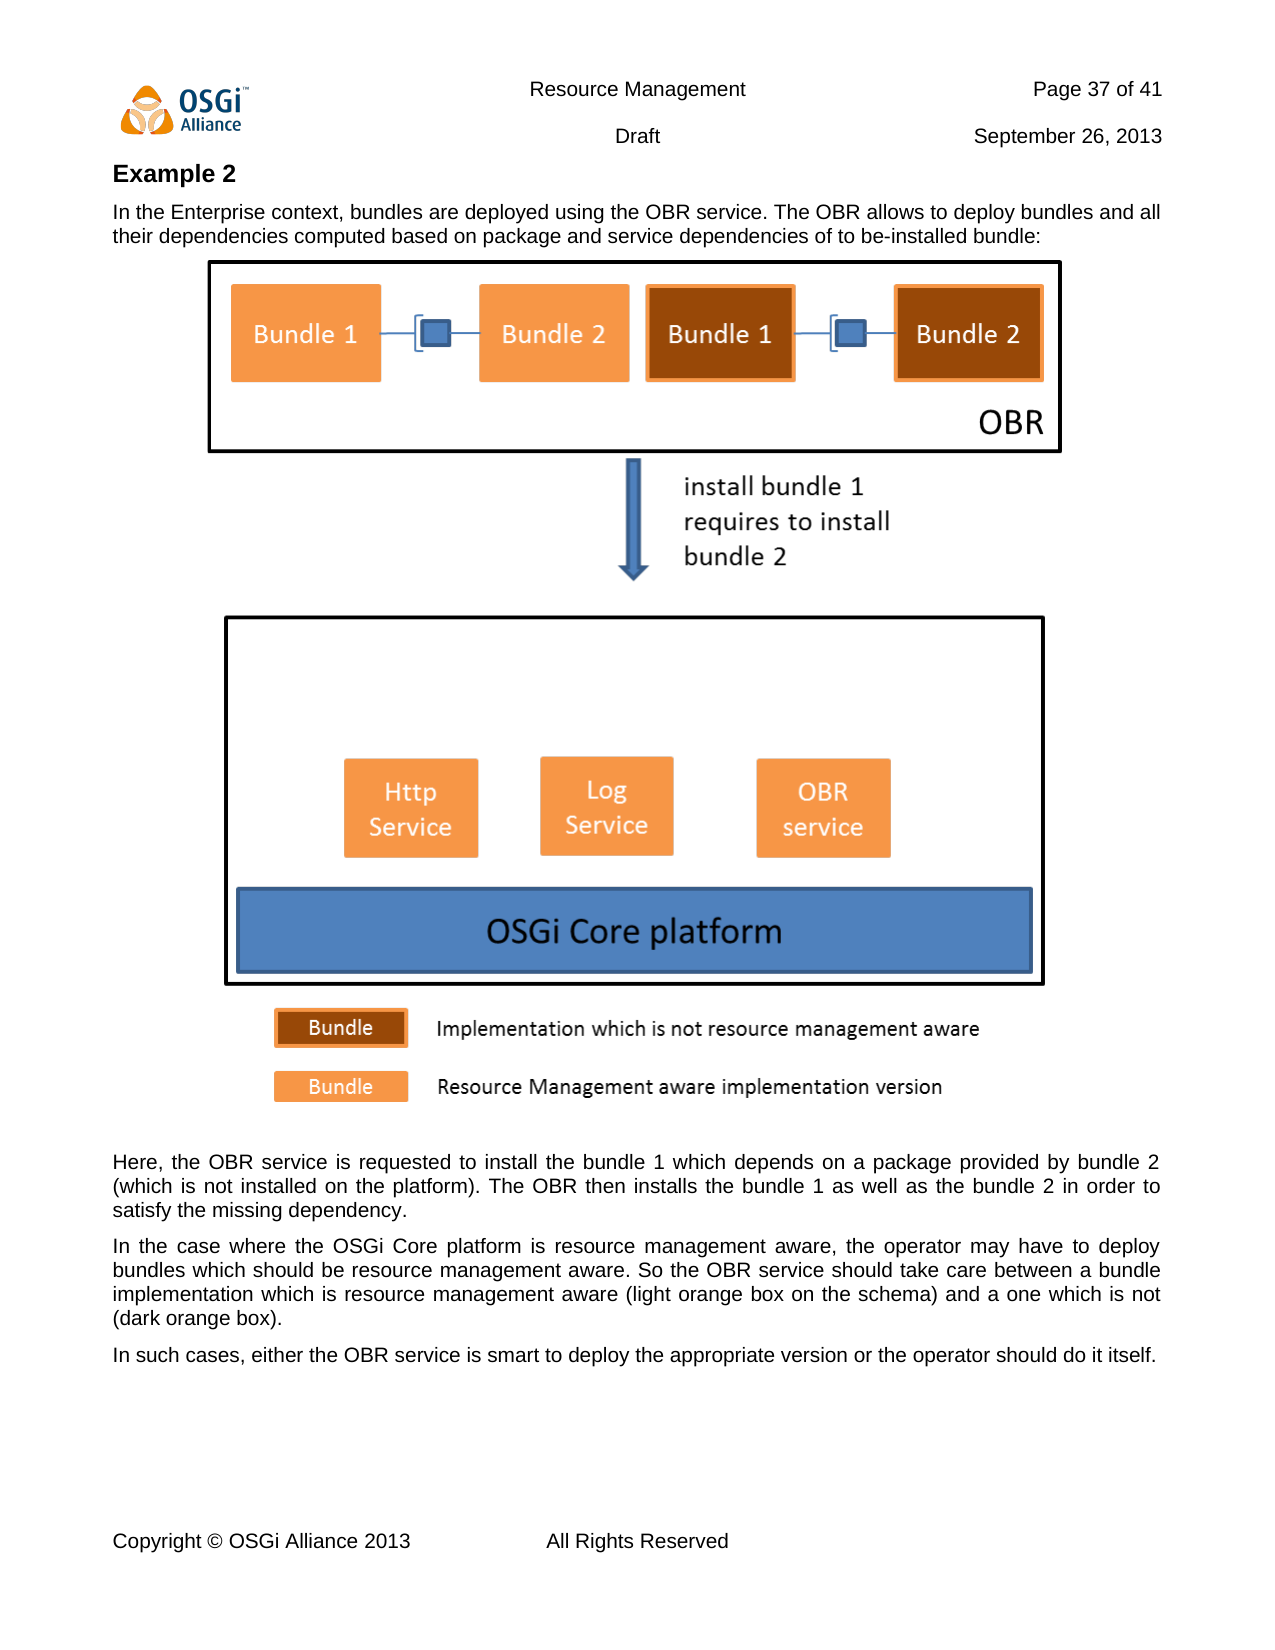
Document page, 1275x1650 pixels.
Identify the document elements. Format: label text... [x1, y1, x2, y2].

text In the case where the OSGi Core platform is resource management aware, the operator may have to deploy bundles which should be resource management aware. So the OBR service should take care between a bundle implementation which is resource management aware (light orange box on the schema) and a one which is not (dark orange box). [112, 1234, 1162, 1330]
subtitle Example 2 [112, 159, 1162, 188]
text Here, the OBR service is requested to install the bundle 1 which depends on a package provided by bundle 2 (which is not installed on the platform). The OBR then installs the bundle 1 as well as the bundle 2 in order to satisfy the missing dependency. [112, 1150, 1162, 1222]
text In such cases, either the OBR service is smart to deploy the appropriate version or the operator should do it itself. [112, 1343, 1162, 1367]
text In the Enterprise context, bundles are deployed using the OBR service. The OBR allows to deploy bundles and all their dependencies computed based on package and service dependencies of to be-installed bundle: [112, 200, 1162, 248]
picture [207, 260, 1068, 1114]
picture [113, 78, 257, 142]
